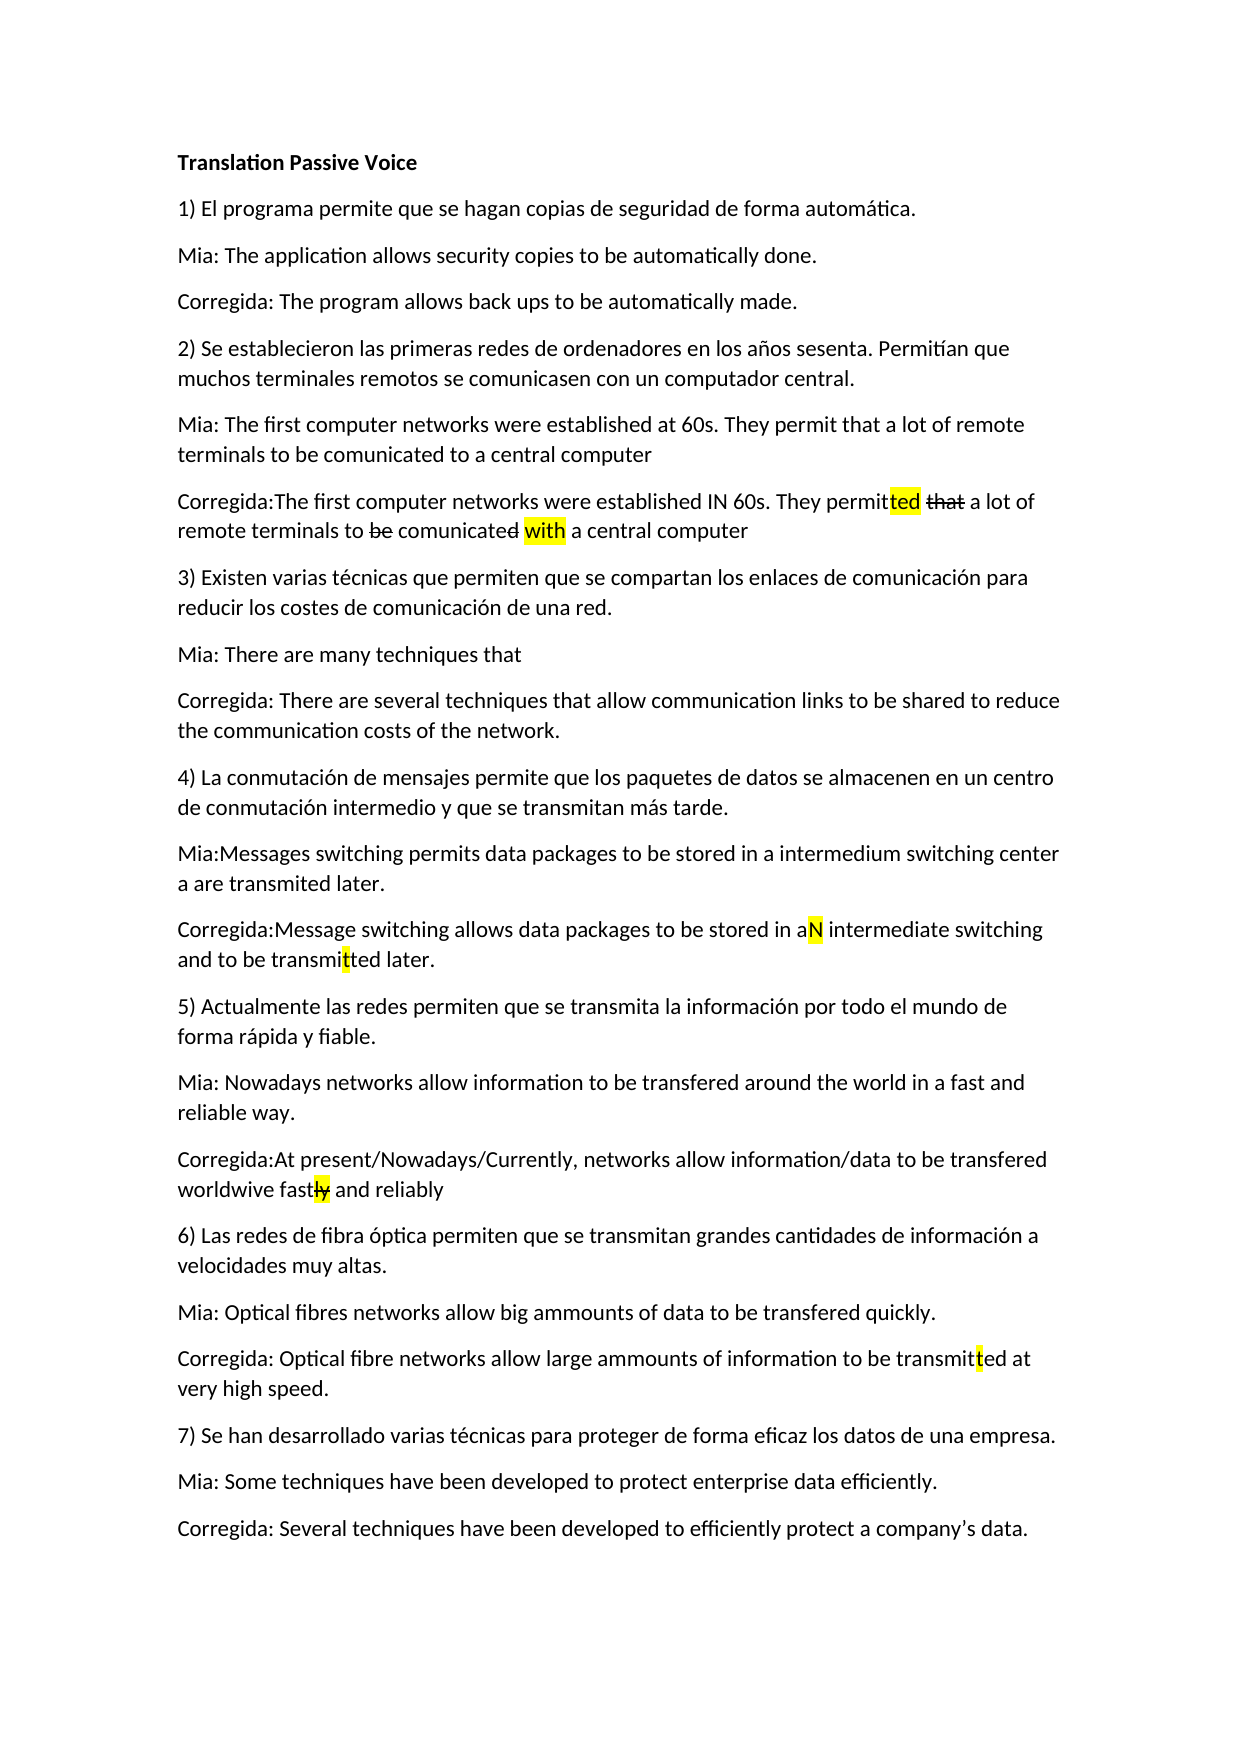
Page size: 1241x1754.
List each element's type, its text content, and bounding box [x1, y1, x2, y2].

text Mia:Messages switching permits data packages to be stored in a intermedium switching center a are transmited later. [177, 839, 1063, 897]
text Mia: Optical fibres networks allow big ammounts of data to be transfered quickly. [177, 1298, 1063, 1326]
text Translation Passive Voice [177, 148, 1063, 176]
text 3) Existen varias técnicas que permiten que se compartan los enlaces de comunicación para reducir los costes de comunicación de una red. [177, 563, 1063, 621]
text Corregida: Optical fibre networks allow large ammounts of information to be transmitted at very high speed. [177, 1344, 1063, 1402]
text 4) La conmutación de mensajes permite que los paquetes de datos se almacenen en un centro de conmutación intermedio y que se transmitan más tarde. [177, 763, 1063, 821]
text Corregida:The first computer networks were established IN 60s. They permitted that a lot of remote terminals to be comunicated with a central computer [177, 487, 1063, 545]
text Corregida: There are several techniques that allow communication links to be shared to reduce the communication costs of the network. [177, 686, 1063, 744]
text 2) Se establecieron las primeras redes de ordenadores en los años sesenta. Permitían que muchos terminales remotos se comunicasen con un computador central. [177, 334, 1063, 392]
text Mia: Nowadays networks allow information to be transfered around the world in a fast and reliable way. [177, 1068, 1063, 1126]
text 1) El programa permite que se hagan copias de seguridad de forma automática. [177, 194, 1063, 222]
text 5) Actualmente las redes permiten que se transmita la información por todo el mundo de forma rápida y fiable. [177, 992, 1063, 1050]
text 7) Se han desarrollado varias técnicas para proteger de forma eficaz los datos de una empresa. [177, 1421, 1063, 1449]
text Corregida: The program allows back ups to be automatically made. [177, 287, 1063, 315]
text Mia: The application allows security copies to be automatically done. [177, 241, 1063, 269]
text Corregida: Several techniques have been developed to efficiently protect a company’s data. [177, 1514, 1063, 1542]
text Mia: There are many techniques that [177, 640, 1063, 668]
text Mia: Some techniques have been developed to protect enterprise data efficiently. [177, 1467, 1063, 1496]
text Mia: The first computer networks were established at 60s. They permit that a lot of remote terminals to be comunicated to a central computer [177, 410, 1063, 468]
text Corregida:Message switching allows data packages to be stored in aN intermediate switching and to be transmitted later. [177, 916, 1063, 973]
text 6) Las redes de fibra óptica permiten que se transmitan grandes cantidades de información a velocidades muy altas. [177, 1221, 1063, 1279]
text Corregida:At present/Nowadays/Currently, networks allow information/data to be transfered worldwive fastly and reliably [177, 1145, 1063, 1203]
